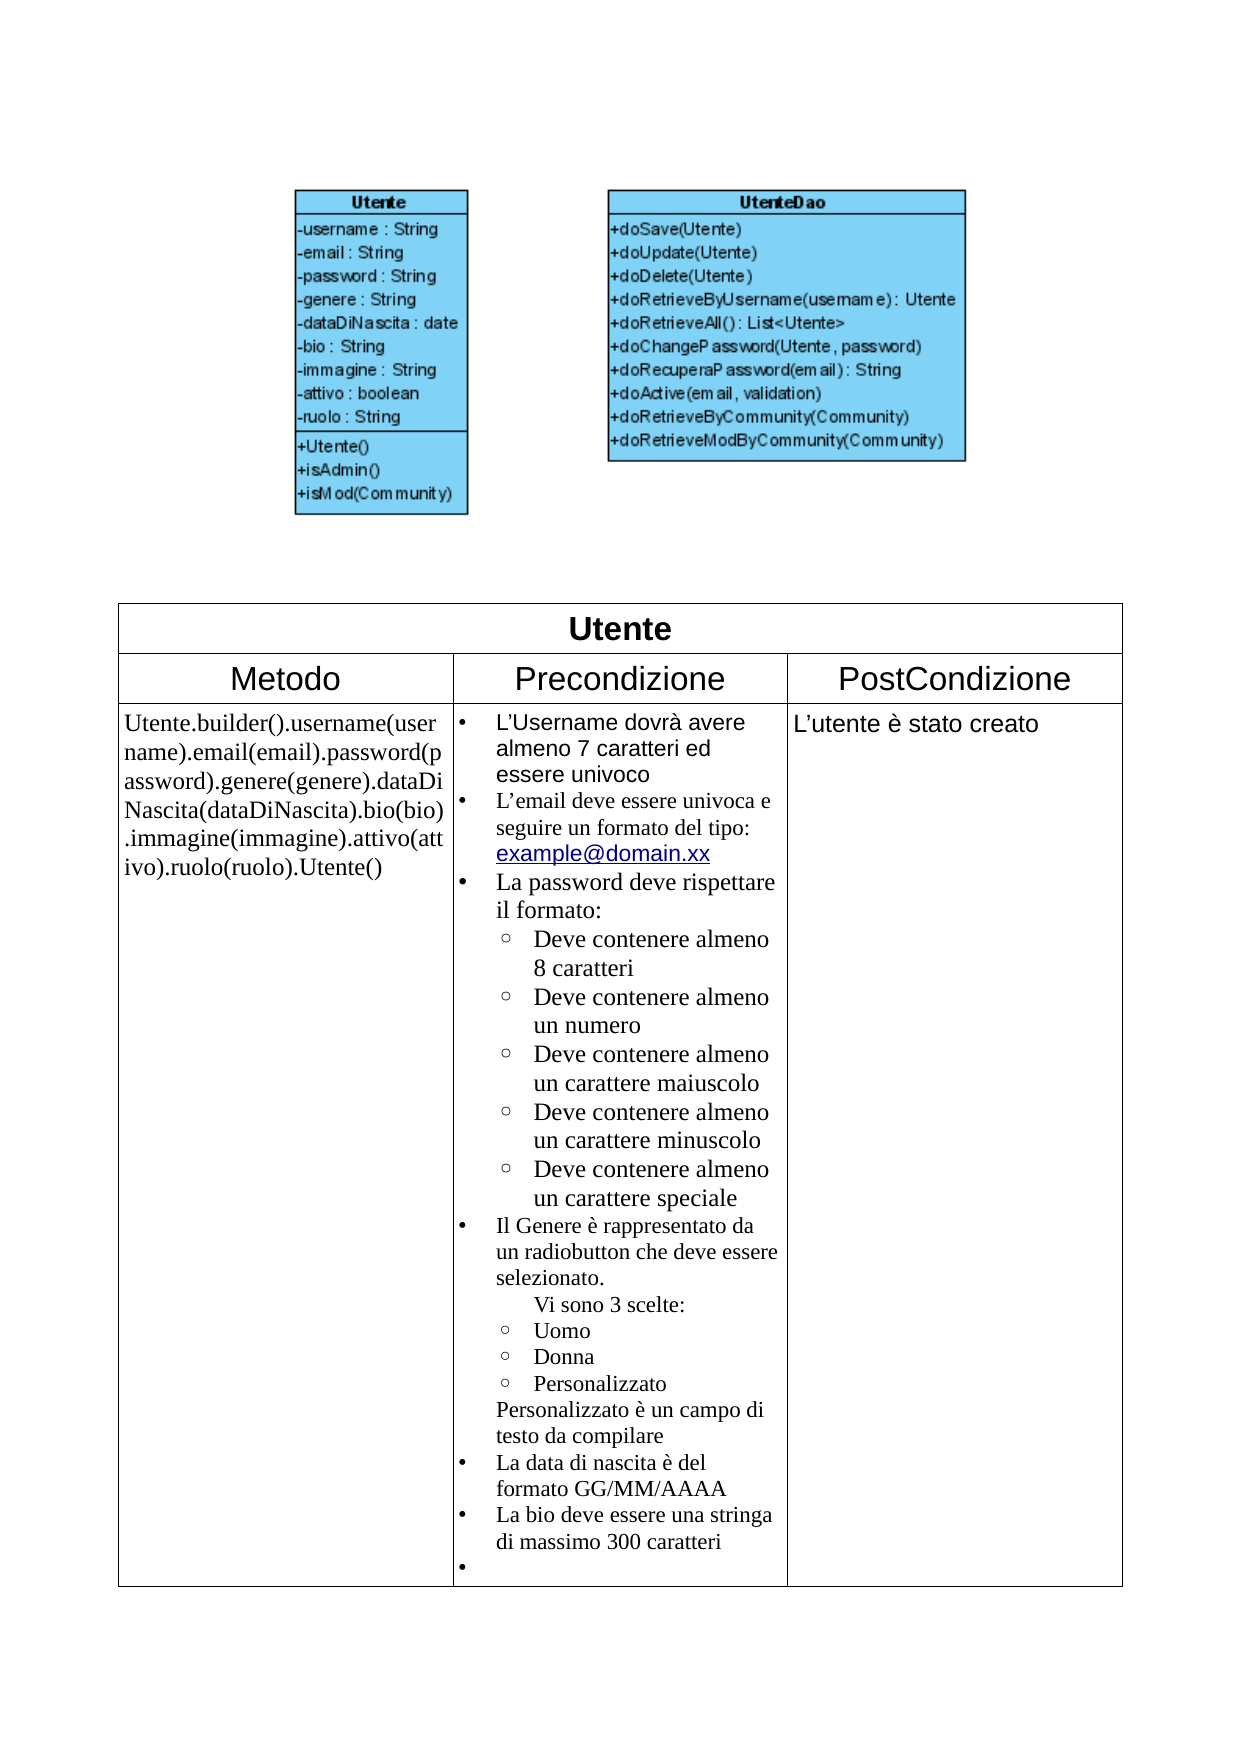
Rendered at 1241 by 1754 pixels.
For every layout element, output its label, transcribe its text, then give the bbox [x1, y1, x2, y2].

table_cell Precondizione [454, 654, 787, 703]
table_header Utente [119, 604, 1122, 653]
table_cell Utente.builder().username(username).email(email).password(password).genere(genere).dataDiNascita(dataDiNascita).bio(bio).immagine(immagine).attivo(attivo).ruolo(ruolo).Utente() [119, 704, 453, 1586]
table_cell L’utente è stato creato [788, 704, 1122, 1586]
table_cell Metodo [119, 654, 453, 703]
picture [187, 118, 1053, 548]
table_cell PostCondizione [788, 654, 1122, 703]
table_cell L’Username dovrà avere almeno 7 caratteri ed essere univoco L’email deve essere univoca e seguire un formato del tipo: example@domain.xx La password deve rispettare il formato: Deve contenere almeno 8 caratteri Deve contenere almeno un numero Deve contenere almeno un carattere maiuscolo Deve contenere almeno un carattere minuscolo Deve contenere almeno un carattere speciale Il Genere è rappresentato da un radiobutton che deve essere selezionato. Vi sono 3 scelte: Uomo Donna Personalizzato Personalizzato è un campo di testo da compilare La data di nascita è del formato GG/MM/AAAA La bio deve essere una stringa di massimo 300 caratteri [454, 704, 787, 1586]
